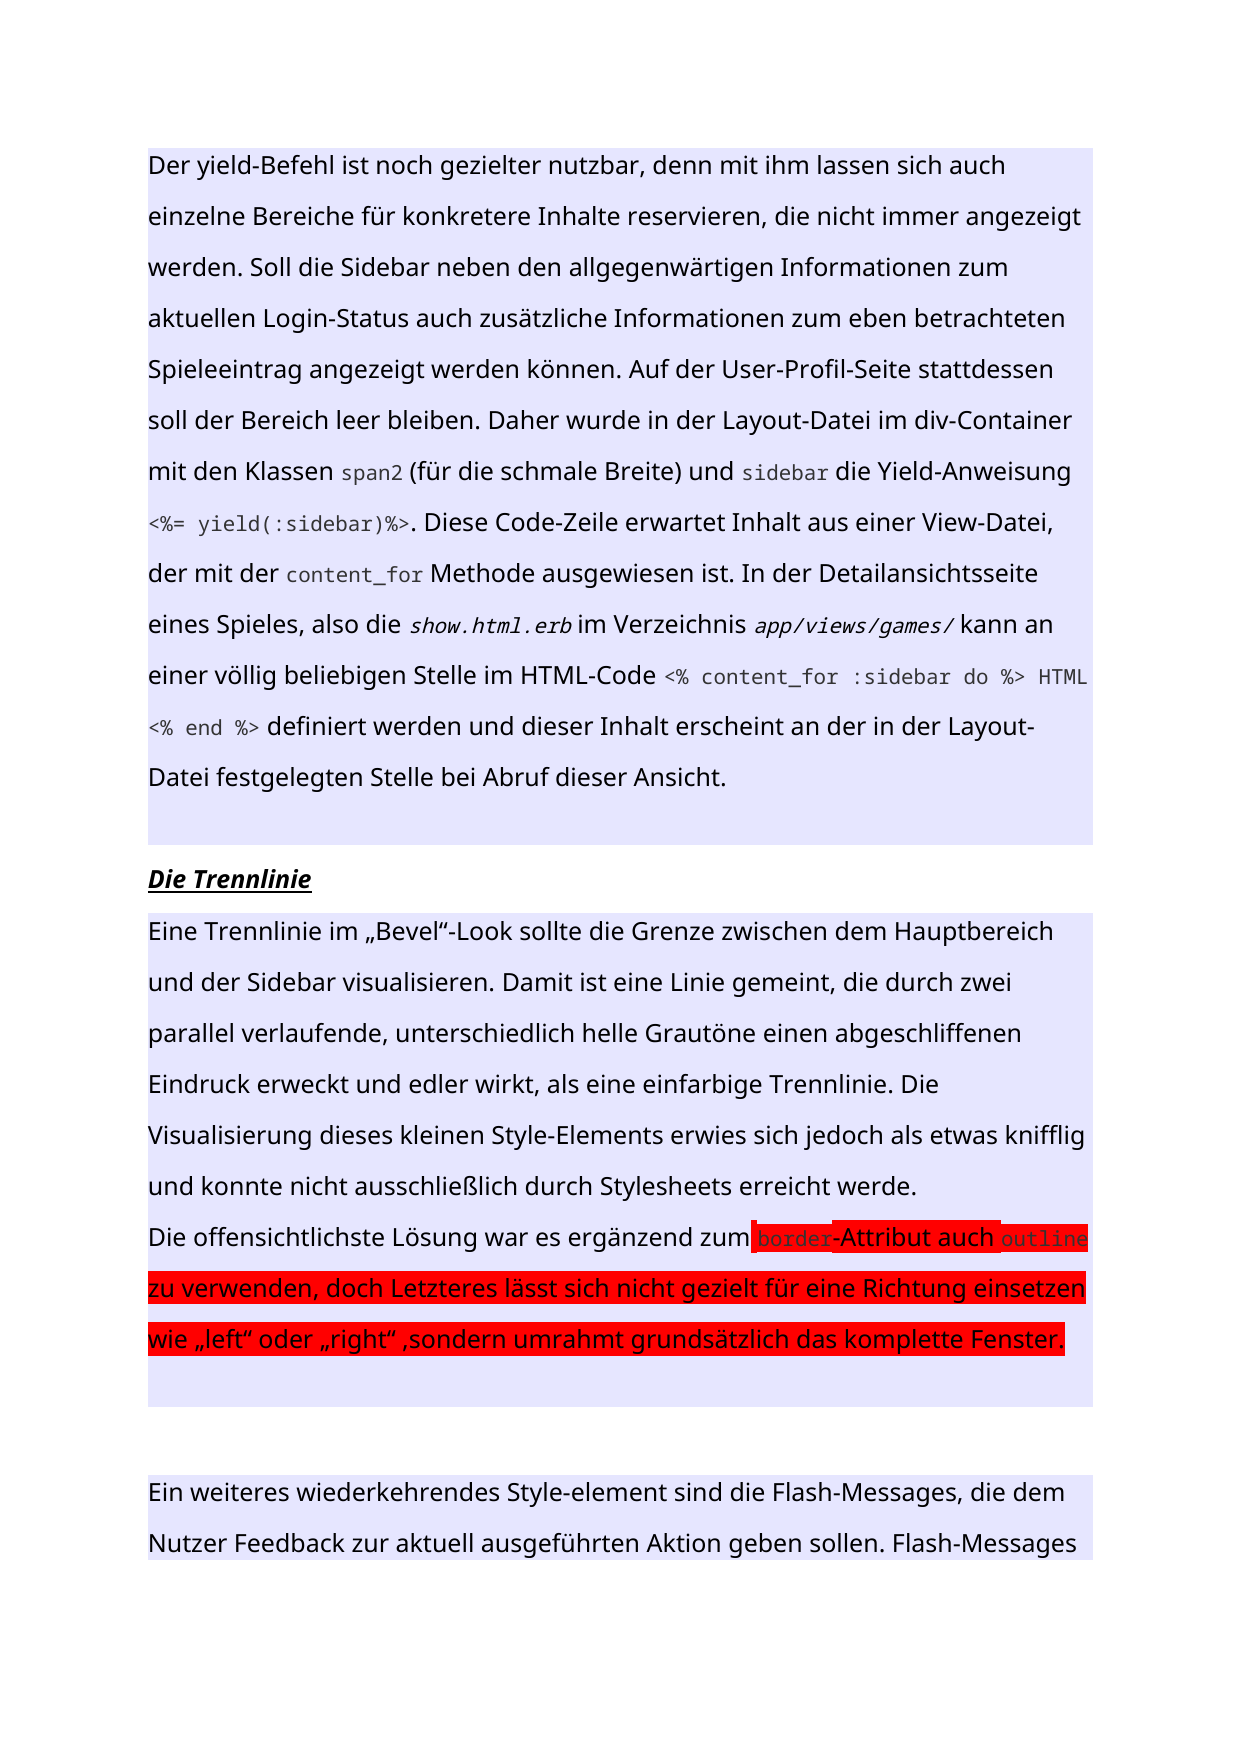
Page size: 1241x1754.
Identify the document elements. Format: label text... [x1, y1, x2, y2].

text Ein weiteres wiederkehrendes Style-element sind die Flash-Messages, die dem Nutzer Feedback zur aktuell ausgeführten Aktion geben sollen. Flash-Messages [148, 1475, 1093, 1560]
text Eine Trennlinie im „Bevel“-Look sollte die Grenze zwischen dem Hauptbereich und der Sidebar visualisieren. Damit ist eine Linie gemeint, die durch zwei parallel verlaufende, unterschiedlich helle Grautöne einen abgeschliffenen Eindruck erweckt und edler wirkt, als eine einfarbige Trennlinie. Die Visualisierung dieses kleinen Style-Elements erwies sich jedoch als etwas knifflig und konnte nicht ausschließlich durch Stylesheets erreicht werde. [148, 913, 1093, 1202]
subtitle Die Trennlinie [148, 862, 1093, 896]
text <%= yield(:sidebar)%>. Diese Code-Zeile erwartet Inhalt aus einer View-Datei, der mit der content_for Methode ausgewiesen ist. In der Detailansichtsseite eines Spieles, also die show.html.erb im Verzeichnis app/views/games/ kann an einer völlig beliebigen Stelle im HTML-Code <% content_for :sidebar do %> HTML <% end %> definiert werden und dieser Inhalt erscheint an der in der Layout-Datei festgelegten Stelle bei Abruf dieser Ansicht. [148, 505, 1093, 794]
text Die offensichtlichste Lösung war es ergänzend zum border-Attribut auch outline zu verwenden, doch Letzteres lässt sich nicht gezielt für eine Richtung einsetzen wie „left“ oder „right“ ,sondern umrahmt grundsätzlich das komplette Fenster. [148, 1219, 1093, 1356]
text Der yield-Befehl ist noch gezielter nutzbar, denn mit ihm lassen sich auch einzelne Bereiche für konkretere Inhalte reservieren, die nicht immer angezeigt werden. Soll die Sidebar neben den allgegenwärtigen Informationen zum aktuellen Login-Status auch zusätzliche Informationen zum eben betrachteten Spieleeintrag angezeigt werden können. Auf der User-Profil-Seite stattdessen soll der Bereich leer bleiben. Daher wurde in der Layout-Datei im div-Container mit den Klassen span2 (für die schmale Breite) und sidebar die Yield-Anweisung [148, 148, 1093, 488]
